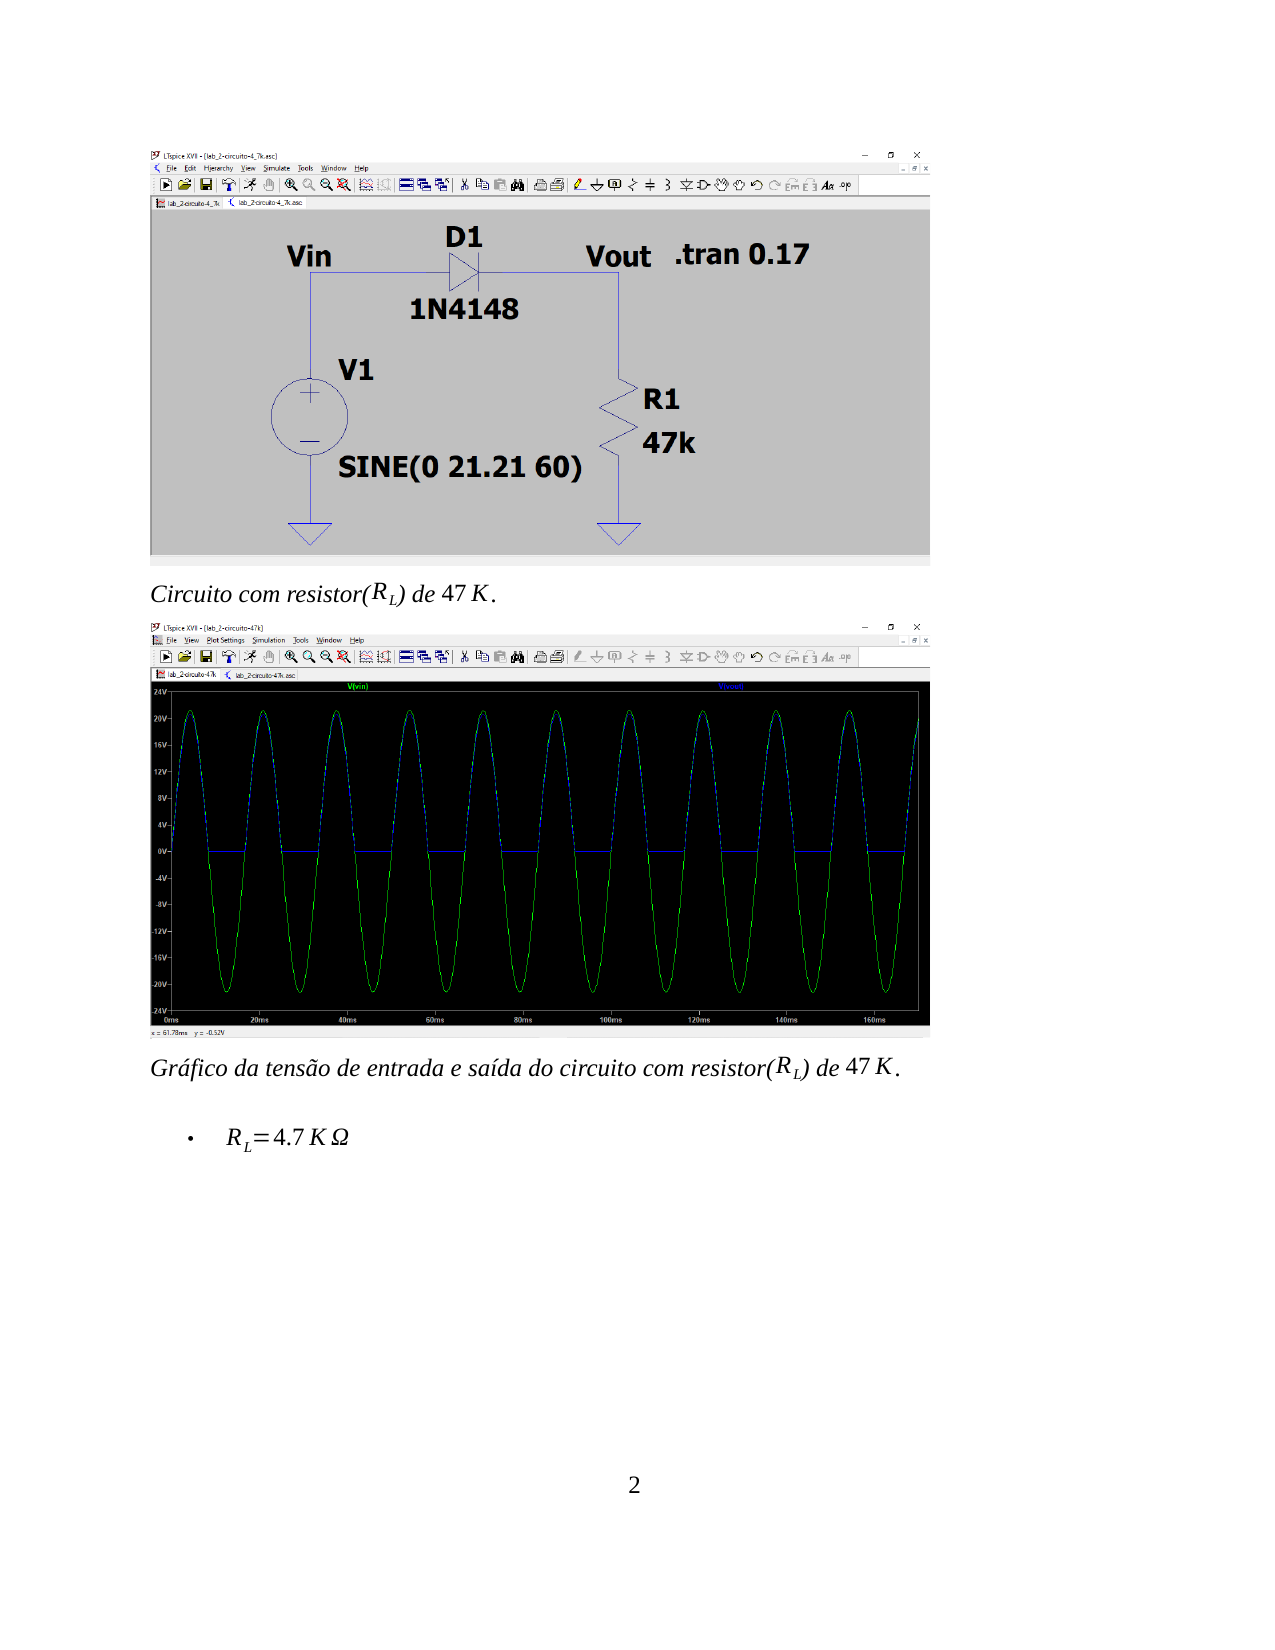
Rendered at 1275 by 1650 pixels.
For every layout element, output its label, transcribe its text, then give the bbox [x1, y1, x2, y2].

text Circuito com resistor() de . [150, 578, 1125, 609]
picture [150, 150, 930, 566]
text Gráfico da tensão de entrada e saída do circuito com resistor() de . [150, 1051, 1125, 1083]
picture [150, 621, 930, 1039]
